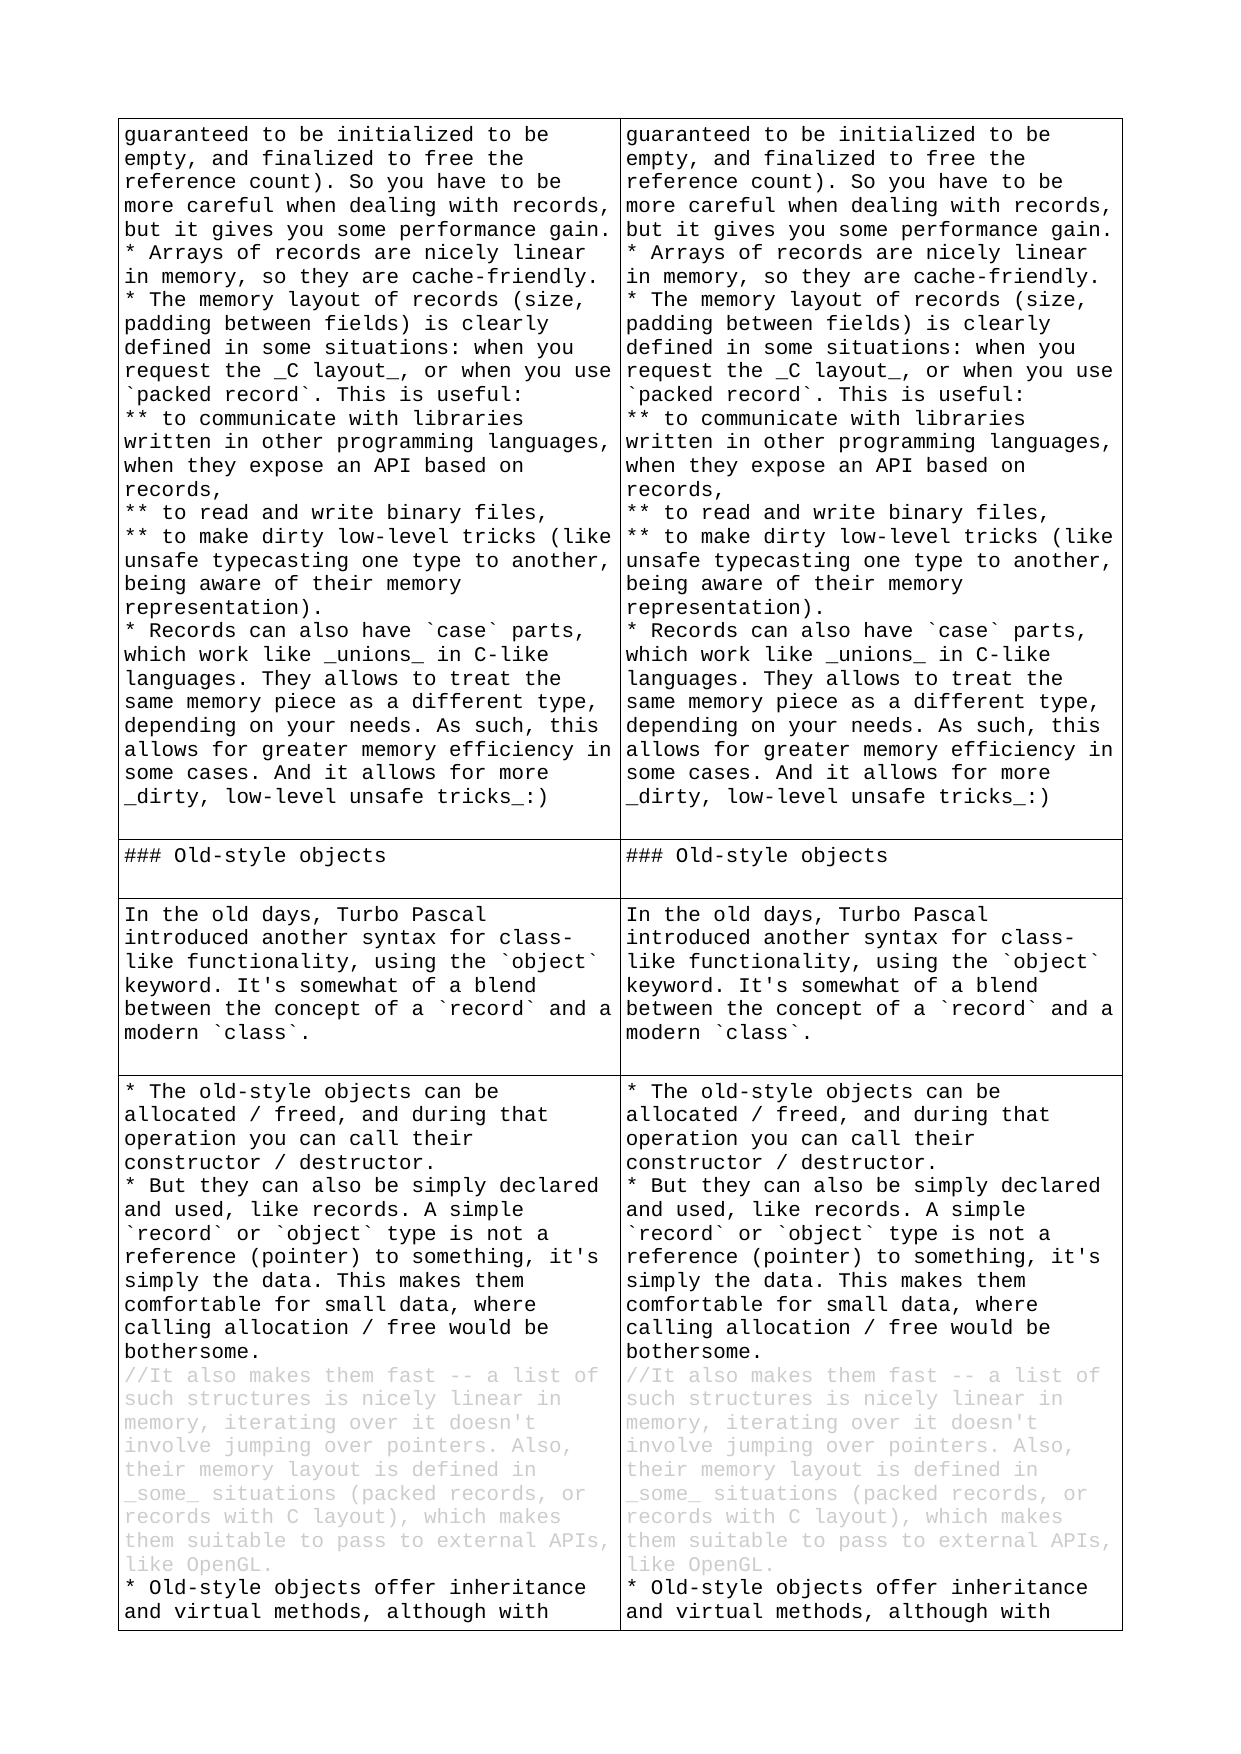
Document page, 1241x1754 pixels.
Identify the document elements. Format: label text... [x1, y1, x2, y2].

table_cell guaranteed to be initialized to be empty, and finalized to free the reference count). So you have to be more careful when dealing with records, but it gives you some performance gain. * Arrays of records are nicely linear in memory, so they are cache-friendly. * The memory layout of records (size, padding between fields) is clearly defined in some situations: when you request the _C layout_, or when you use `packed record`. This is useful: ** to communicate with libraries written in other programming languages, when they expose an API based on records, ** to read and write binary files, ** to make dirty low-level tricks (like unsafe typecasting one type to another, being aware of their memory representation). * Records can also have `case` parts, which work like _unions_ in C-like languages. They allows to treat the same memory piece as a different type, depending on your needs. As such, this allows for greater memory efficiency in some cases. And it allows for more _dirty, low-level unsafe tricks_:) [119, 119, 620, 839]
table_cell In the old days, Turbo Pascal introduced another syntax for class-like functionality, using the `object` keyword. It's somewhat of a blend between the concept of a `record` and a modern `class`. [119, 899, 620, 1075]
table_cell ### Old-style objects [621, 840, 1122, 898]
table_cell In the old days, Turbo Pascal introduced another syntax for class-like functionality, using the `object` keyword. It's somewhat of a blend between the concept of a `record` and a modern `class`. [621, 899, 1122, 1075]
table_cell guaranteed to be initialized to be empty, and finalized to free the reference count). So you have to be more careful when dealing with records, but it gives you some performance gain. * Arrays of records are nicely linear in memory, so they are cache-friendly. * The memory layout of records (size, padding between fields) is clearly defined in some situations: when you request the _C layout_, or when you use `packed record`. This is useful: ** to communicate with libraries written in other programming languages, when they expose an API based on records, ** to read and write binary files, ** to make dirty low-level tricks (like unsafe typecasting one type to another, being aware of their memory representation). * Records can also have `case` parts, which work like _unions_ in C-like languages. They allows to treat the same memory piece as a different type, depending on your needs. As such, this allows for greater memory efficiency in some cases. And it allows for more _dirty, low-level unsafe tricks_:) [621, 119, 1122, 839]
table_cell * The old-style objects can be allocated / freed, and during that operation you can call their constructor / destructor. * But they can also be simply declared and used, like records. A simple `record` or `object` type is not a reference (pointer) to something, it's simply the data. This makes them comfortable for small data, where calling allocation / free would be bothersome. //It also makes them fast -- a list of such structures is nicely linear in memory, iterating over it doesn't involve jumping over pointers. Also, their memory layout is defined in _some_ situations (packed records, or records with C layout), which makes them suitable to pass to external APIs, like OpenGL. * Old-style objects offer inheritance and virtual methods, although with [621, 1076, 1122, 1630]
table_cell * The old-style objects can be allocated / freed, and during that operation you can call their constructor / destructor. * But they can also be simply declared and used, like records. A simple `record` or `object` type is not a reference (pointer) to something, it's simply the data. This makes them comfortable for small data, where calling allocation / free would be bothersome. //It also makes them fast -- a list of such structures is nicely linear in memory, iterating over it doesn't involve jumping over pointers. Also, their memory layout is defined in _some_ situations (packed records, or records with C layout), which makes them suitable to pass to external APIs, like OpenGL. * Old-style objects offer inheritance and virtual methods, although with [119, 1076, 620, 1630]
table_cell ### Old-style objects [119, 840, 620, 898]
